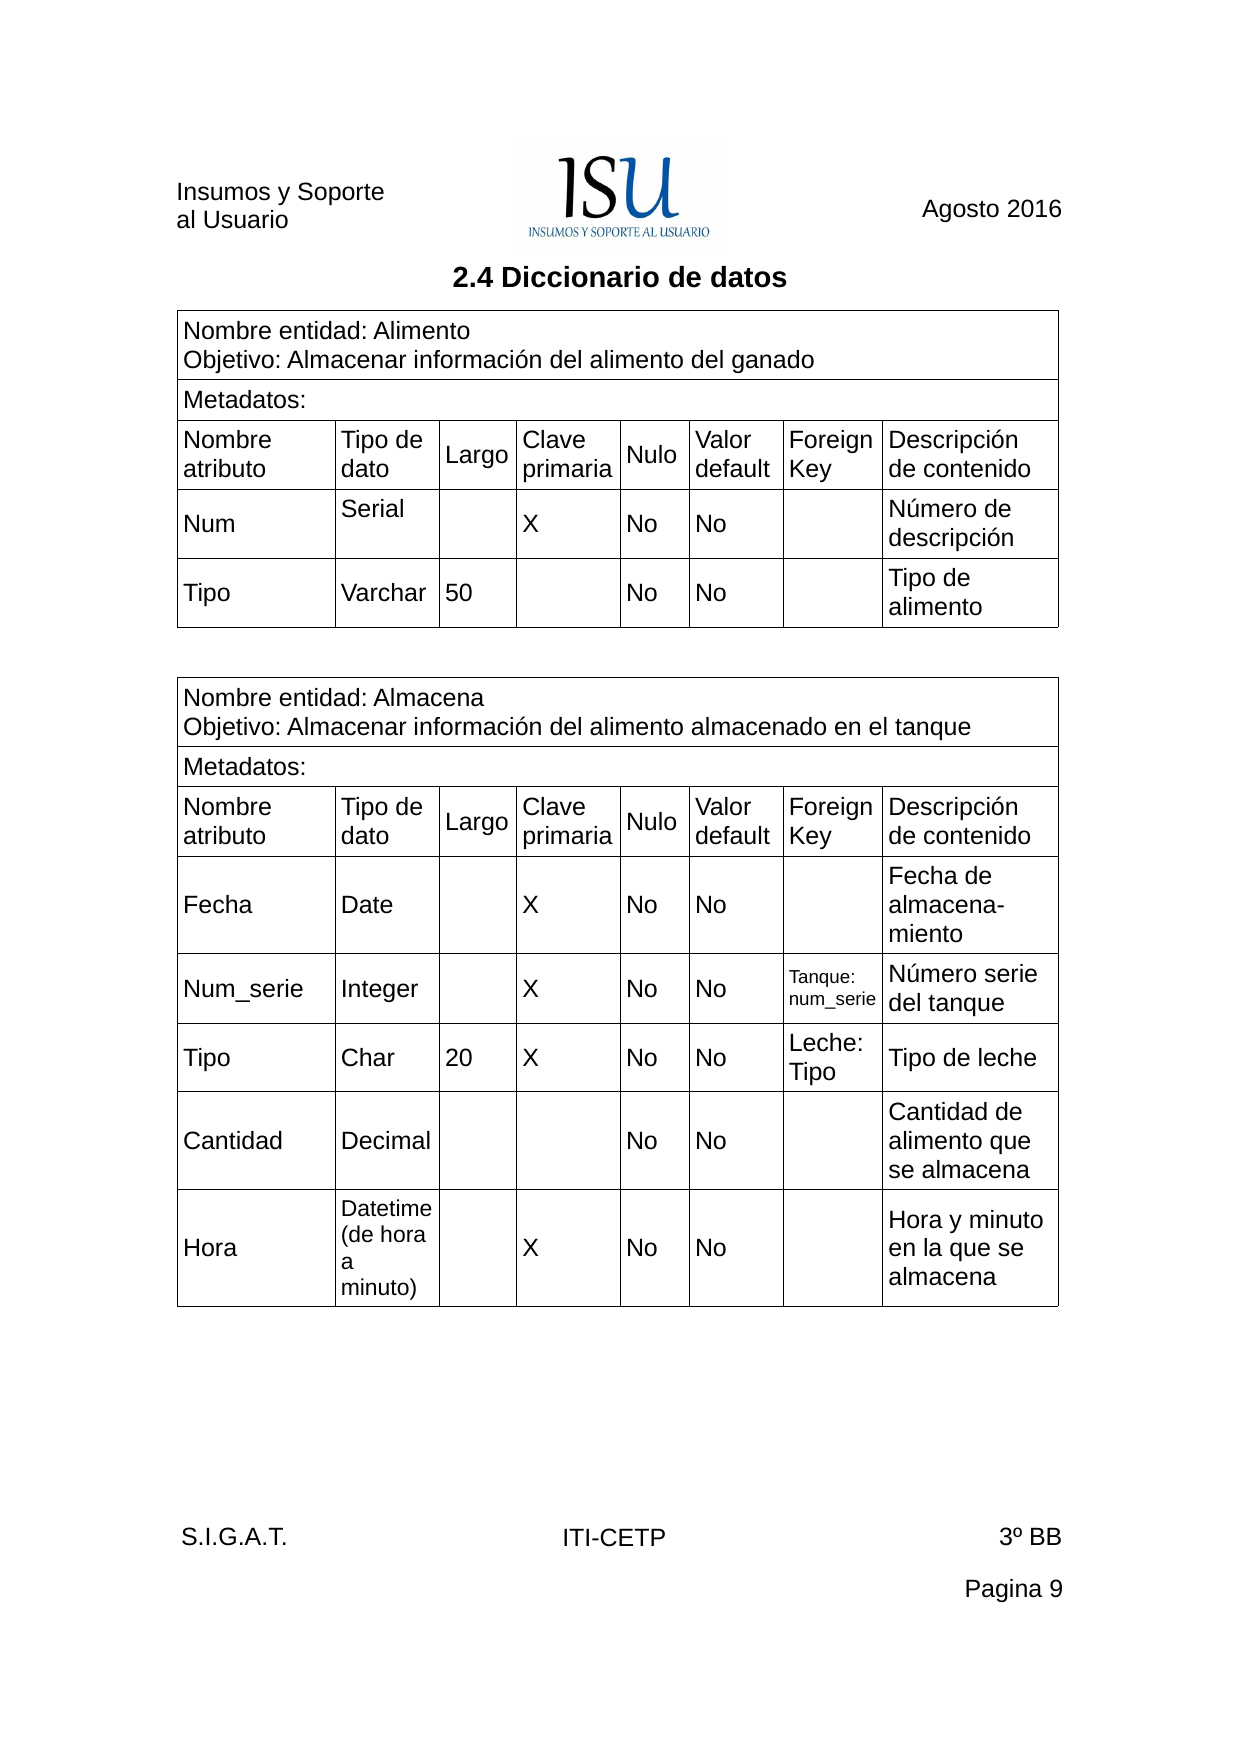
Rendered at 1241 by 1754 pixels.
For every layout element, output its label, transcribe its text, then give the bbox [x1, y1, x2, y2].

table_cell Tipo de leche [883, 1024, 1058, 1091]
table_cell Cantidad [178, 1092, 335, 1189]
table_cell Clave primaria [517, 787, 620, 856]
table_cell Tipo de dato [336, 421, 439, 488]
table_cell Leche: Tipo [784, 1024, 882, 1091]
table_cell 50 [440, 559, 516, 627]
table_cell No [621, 857, 689, 953]
table_cell Date [336, 857, 439, 953]
table_cell Tanque: num_serie [784, 954, 882, 1022]
table_cell [440, 490, 516, 558]
table_cell Varchar [336, 559, 439, 627]
table_cell No [690, 1024, 783, 1091]
table_cell [784, 857, 882, 953]
table_cell Tipo [178, 559, 335, 627]
table_cell X [517, 1024, 620, 1091]
table_cell Tipo [178, 1024, 335, 1091]
table_cell [440, 857, 516, 953]
table_cell Serial [336, 490, 439, 558]
table_cell No [690, 954, 783, 1022]
table_cell Largo [440, 787, 516, 856]
table_cell Metadatos: [178, 747, 1058, 786]
table_cell Num [178, 490, 335, 558]
table_cell Nombre atributo [178, 787, 335, 856]
table_cell Valor default [690, 787, 783, 856]
table_cell No [621, 1190, 689, 1306]
table_cell [784, 559, 882, 627]
table_header Nombre entidad: Alimento Objetivo: Almacenar información del alimento del ganado [178, 311, 1058, 379]
table_cell [784, 490, 882, 558]
table_cell No [690, 490, 783, 558]
table_cell Char [336, 1024, 439, 1091]
text 2.4 Diccionario de datos [177, 260, 1063, 293]
table_cell No [621, 559, 689, 627]
table_cell No [621, 954, 689, 1022]
table_cell Nulo [621, 421, 689, 488]
table_cell 20 [440, 1024, 516, 1091]
table_cell No [690, 1092, 783, 1189]
table_cell X [517, 490, 620, 558]
table_cell No [690, 1190, 783, 1306]
table_cell X [517, 857, 620, 953]
table_cell Fecha de almacena- miento [883, 857, 1058, 953]
table_cell Descripción de contenido [883, 787, 1058, 856]
table_cell [784, 1092, 882, 1189]
table_cell [517, 559, 620, 627]
table_cell Tipo de dato [336, 787, 439, 856]
table_cell [440, 1190, 516, 1306]
table_cell Decimal [336, 1092, 439, 1189]
table_cell Número serie del tanque [883, 954, 1058, 1022]
table_cell No [690, 857, 783, 953]
table_cell [440, 954, 516, 1022]
table_cell Nulo [621, 787, 689, 856]
table_cell Número de descripción [883, 490, 1058, 558]
table_cell Hora y minuto en la que se almacena [883, 1190, 1058, 1306]
table_cell No [621, 1024, 689, 1091]
table_cell [440, 1092, 516, 1189]
table_cell No [690, 559, 783, 627]
table_cell Datetime (de hora a minuto) [336, 1190, 439, 1306]
table_cell Integer [336, 954, 439, 1022]
table_cell Largo [440, 421, 516, 488]
table_cell Tipo de alimento [883, 559, 1058, 627]
table_cell No [621, 490, 689, 558]
table_cell Hora [178, 1190, 335, 1306]
table_cell [784, 1190, 882, 1306]
table_cell Foreign Key [784, 421, 882, 488]
table_cell X [517, 954, 620, 1022]
table_cell [517, 1092, 620, 1189]
table_cell Foreign Key [784, 787, 882, 856]
table_cell Cantidad de alimento que se almacena [883, 1092, 1058, 1189]
table_cell X [517, 1190, 620, 1306]
table_cell Clave primaria [517, 421, 620, 488]
table_header Nombre entidad: Almacena Objetivo: Almacenar información del alimento almacenado en el tanque [178, 678, 1058, 746]
table_cell Valor default [690, 421, 783, 488]
table_cell Descripción de contenido [883, 421, 1058, 488]
table_cell Fecha [178, 857, 335, 953]
picture [517, 138, 723, 252]
table_cell No [621, 1092, 689, 1189]
table_cell Metadatos: [178, 380, 1058, 419]
table_cell Num_serie [178, 954, 335, 1022]
table_cell Nombre atributo [178, 421, 335, 488]
